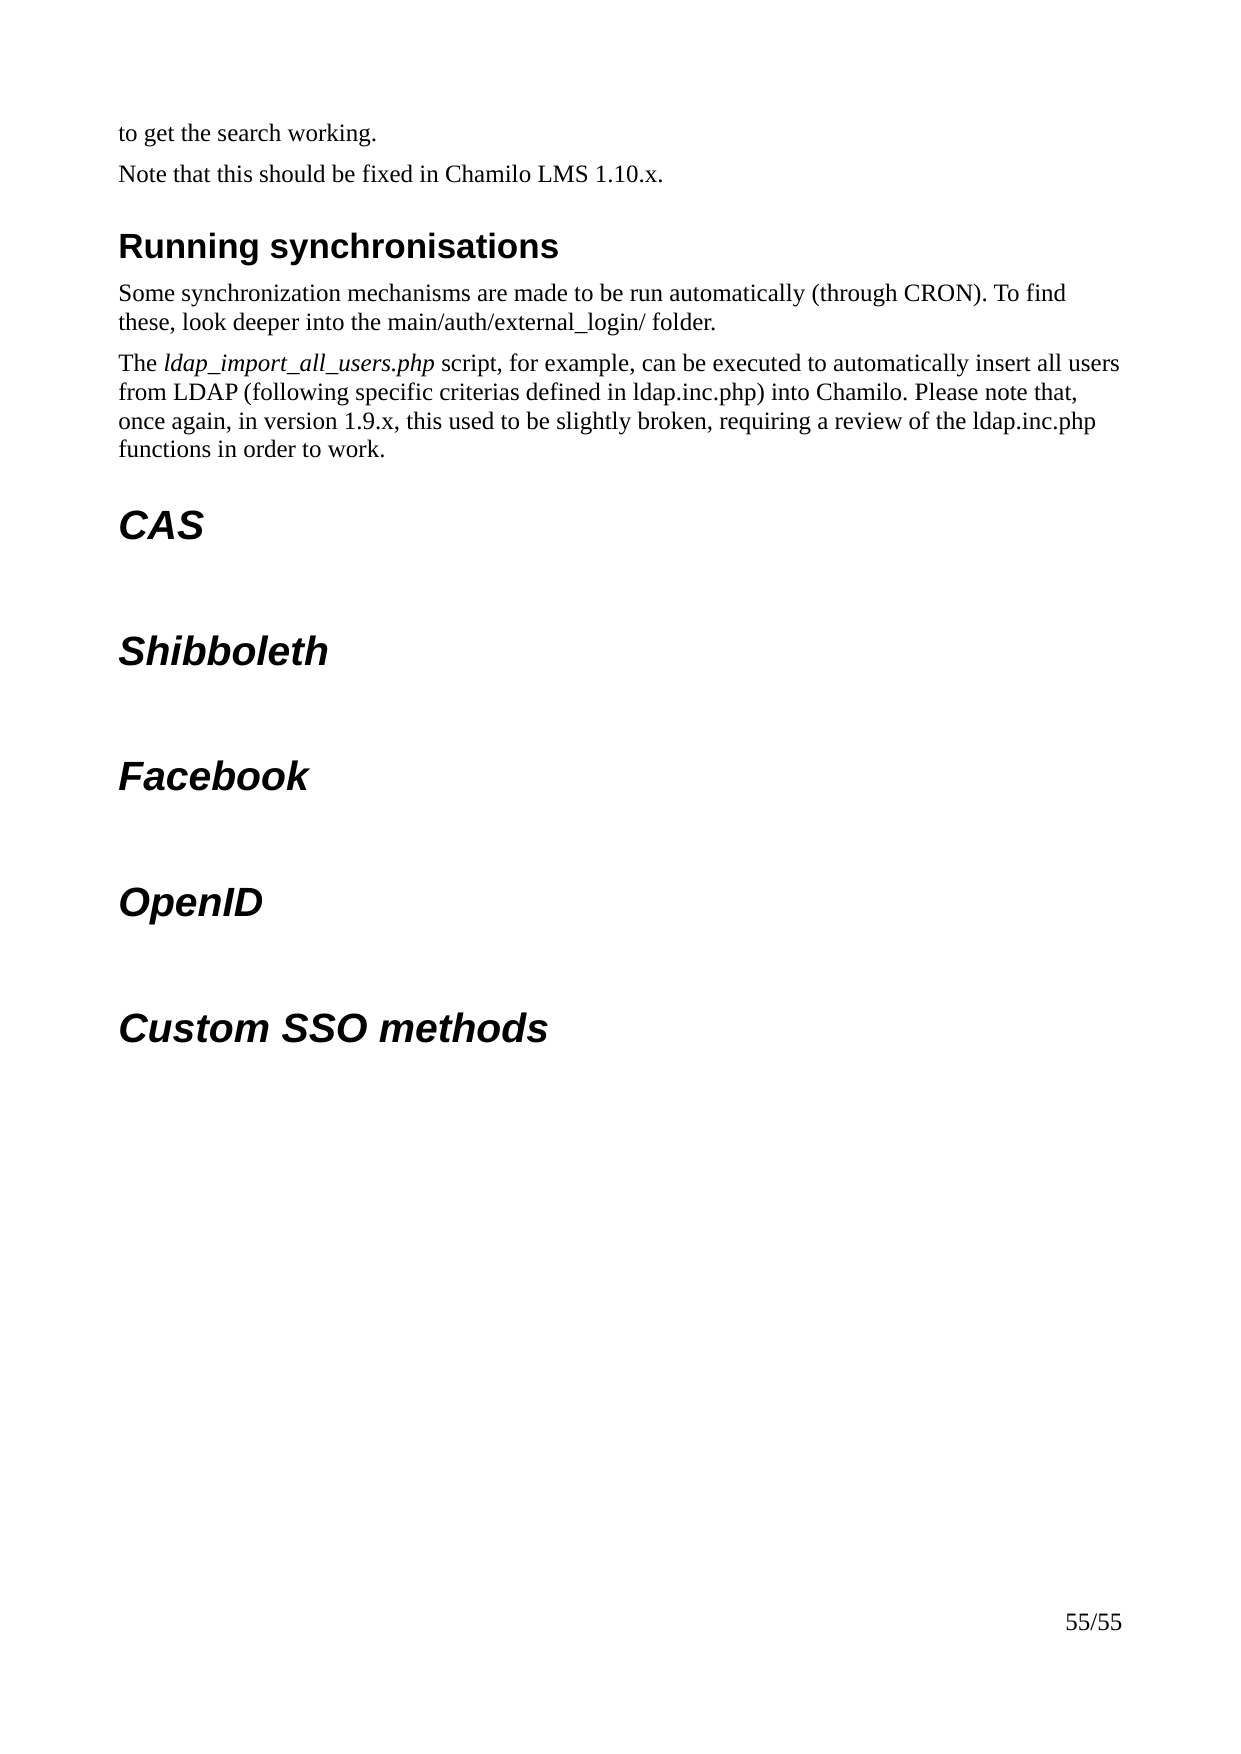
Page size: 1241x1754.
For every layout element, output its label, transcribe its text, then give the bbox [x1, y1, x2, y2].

subtitle CAS [118, 501, 1122, 548]
text Some synchronization mechanisms are made to be run automatically (through CRON). To find these, look deeper into the main/auth/external_login/ folder. [118, 278, 1122, 336]
subtitle Custom SSO methods [118, 1004, 1122, 1051]
text The ldap_import_all_users.php script, for example, can be executed to automatically insert all users from LDAP (following specific criterias defined in ldap.inc.php) into Chamilo. Please note that, once again, in version 1.9.x, this used to be slightly broken, requiring a review of the ldap.inc.php functions in order to work. [118, 348, 1122, 463]
subtitle Shibboleth [118, 627, 1122, 673]
text Note that this should be fixed in Chamilo LMS 1.10.x. [118, 159, 1122, 188]
subtitle OpenID [118, 878, 1122, 925]
subtitle Facebook [118, 752, 1122, 799]
text to get the search working. [118, 118, 1122, 147]
subtitle Running synchronisations [118, 226, 1122, 266]
